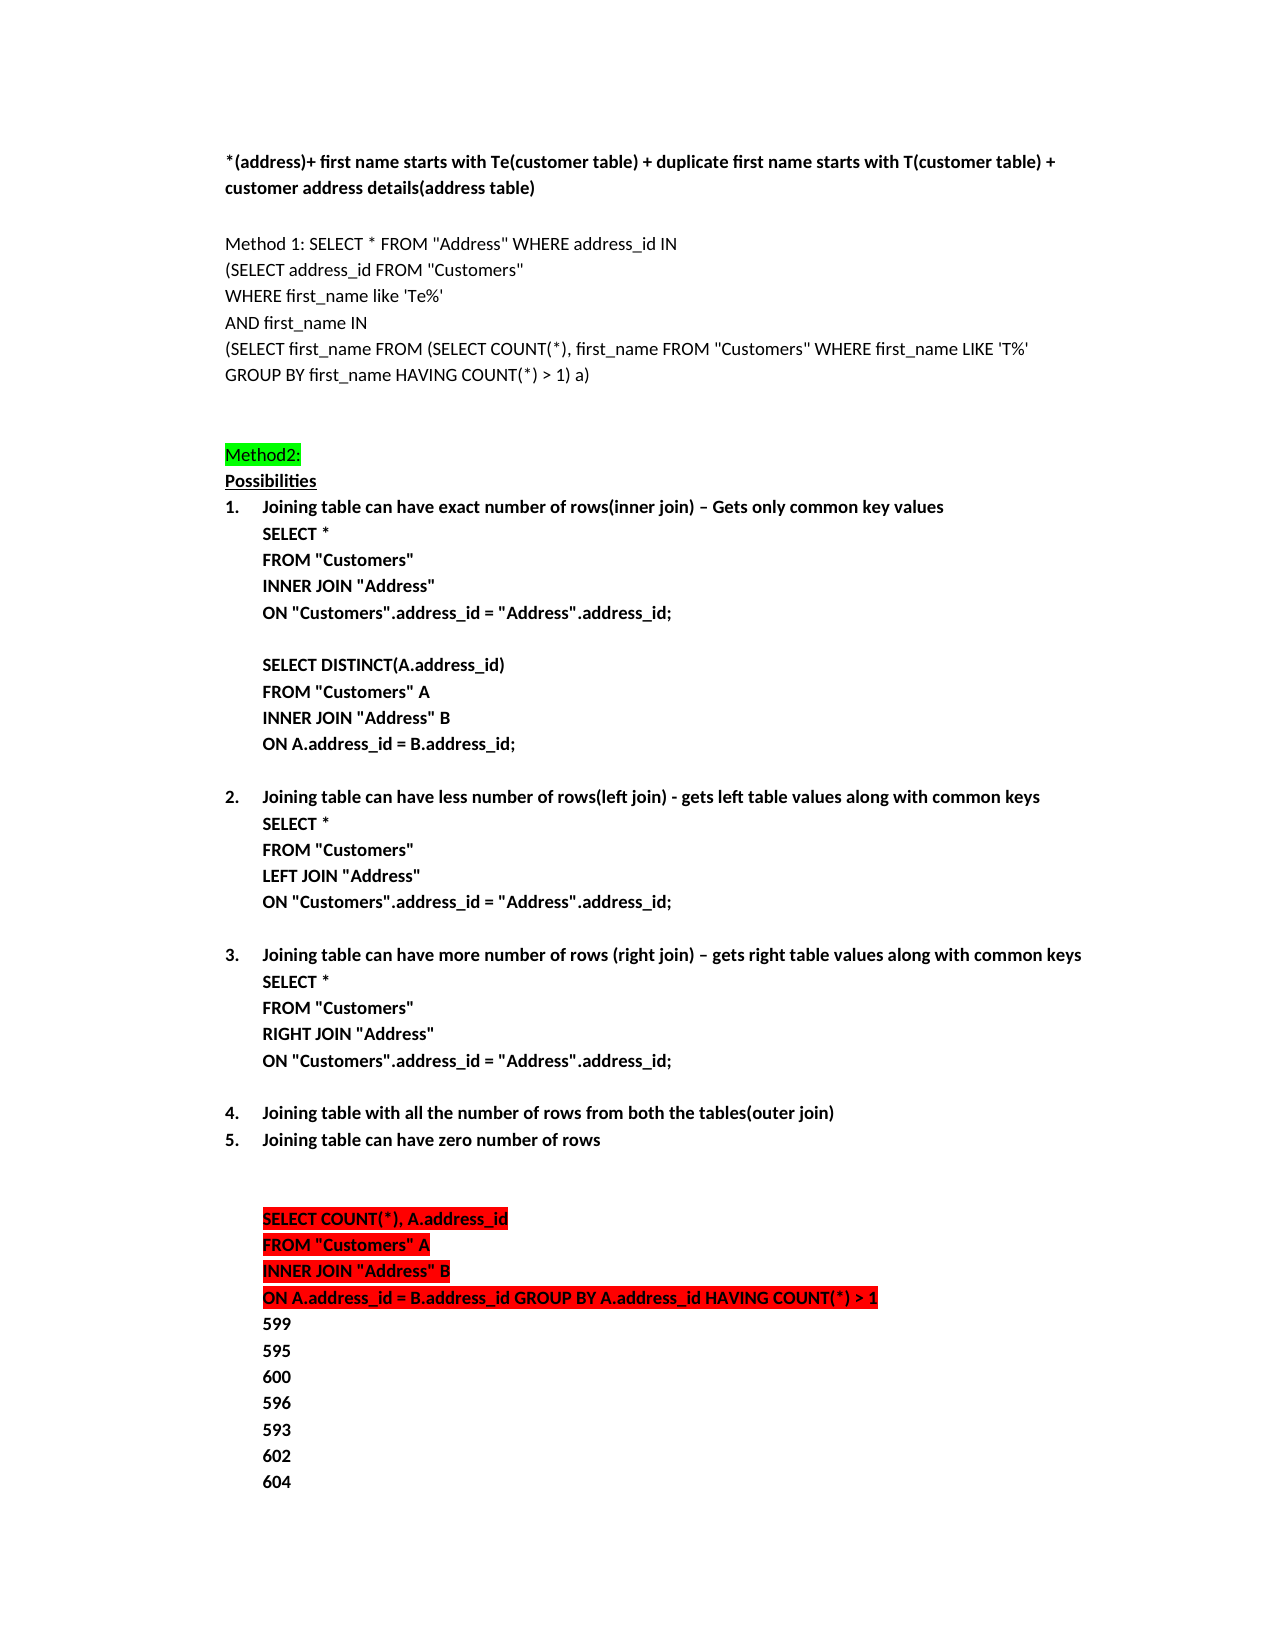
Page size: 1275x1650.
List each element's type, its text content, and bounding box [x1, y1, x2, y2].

list RIGHT JOIN "Address" [262, 1022, 1125, 1045]
list ON A.address_id = B.address_id; [262, 733, 1125, 756]
list ON "Customers".address_id = "Address".address_id; [262, 601, 1125, 624]
list ON A.address_id = B.address_id GROUP BY A.address_id HAVING COUNT(*) > 1 [262, 1286, 1125, 1309]
list FROM "Customers" [262, 548, 1125, 571]
list (SELECT address_id FROM "Customers" [225, 258, 1125, 281]
list ON "Customers".address_id = "Address".address_id; [262, 1049, 1125, 1098]
list Joining table with all the number of rows from both the tables(outer join) [225, 1102, 1125, 1124]
list INNER JOIN "Address" [262, 574, 1125, 597]
list 600 [262, 1365, 1125, 1388]
list Method2: [225, 443, 1125, 466]
list INNER JOIN "Address" B [262, 706, 1125, 729]
list WHERE first_name like 'Te%' [225, 284, 1125, 307]
list Method 1: SELECT * FROM "Address" WHERE address_id IN [225, 232, 1125, 255]
list 595 [262, 1339, 1125, 1362]
list Joining table can have zero number of rows [225, 1128, 1125, 1151]
list LEFT JOIN "Address" [262, 864, 1125, 887]
list SELECT * [262, 522, 1125, 545]
list INNER JOIN "Address" B [262, 1260, 1125, 1283]
list GROUP BY first_name HAVING COUNT(*) > 1) a) [225, 364, 1125, 387]
list FROM "Customers" A [262, 680, 1125, 703]
list SELECT * [262, 970, 1125, 993]
list 604 [262, 1471, 1125, 1493]
list Possibilities [225, 469, 1125, 492]
list Joining table can have more number of rows (right join) – gets right table values along with common keys [225, 943, 1125, 966]
list 596 [262, 1391, 1125, 1414]
list AND first_name IN [225, 311, 1125, 334]
list *(address)+ first name starts with Te(customer table) + duplicate first name starts with T(customer table) + customer address details(address table) [225, 150, 1125, 199]
list ON "Customers".address_id = "Address".address_id; [262, 891, 1125, 940]
list 599 [262, 1312, 1125, 1335]
list FROM "Customers" [262, 838, 1125, 861]
list SELECT COUNT(*), A.address_id [262, 1207, 1125, 1230]
list SELECT * [262, 812, 1125, 834]
list FROM "Customers" A [262, 1233, 1125, 1256]
list Joining table can have exact number of rows(inner join) – Gets only common key values [225, 495, 1125, 518]
list FROM "Customers" [262, 996, 1125, 1019]
list (SELECT first_name FROM (SELECT COUNT(*), first_name FROM "Customers" WHERE first_name LIKE 'T%' [225, 337, 1125, 360]
list 593 [262, 1418, 1125, 1441]
list Joining table can have less number of rows(left join) - gets left table values along with common keys [225, 785, 1125, 808]
list 602 [262, 1444, 1125, 1467]
list SELECT DISTINCT(A.address_id) [262, 653, 1125, 676]
